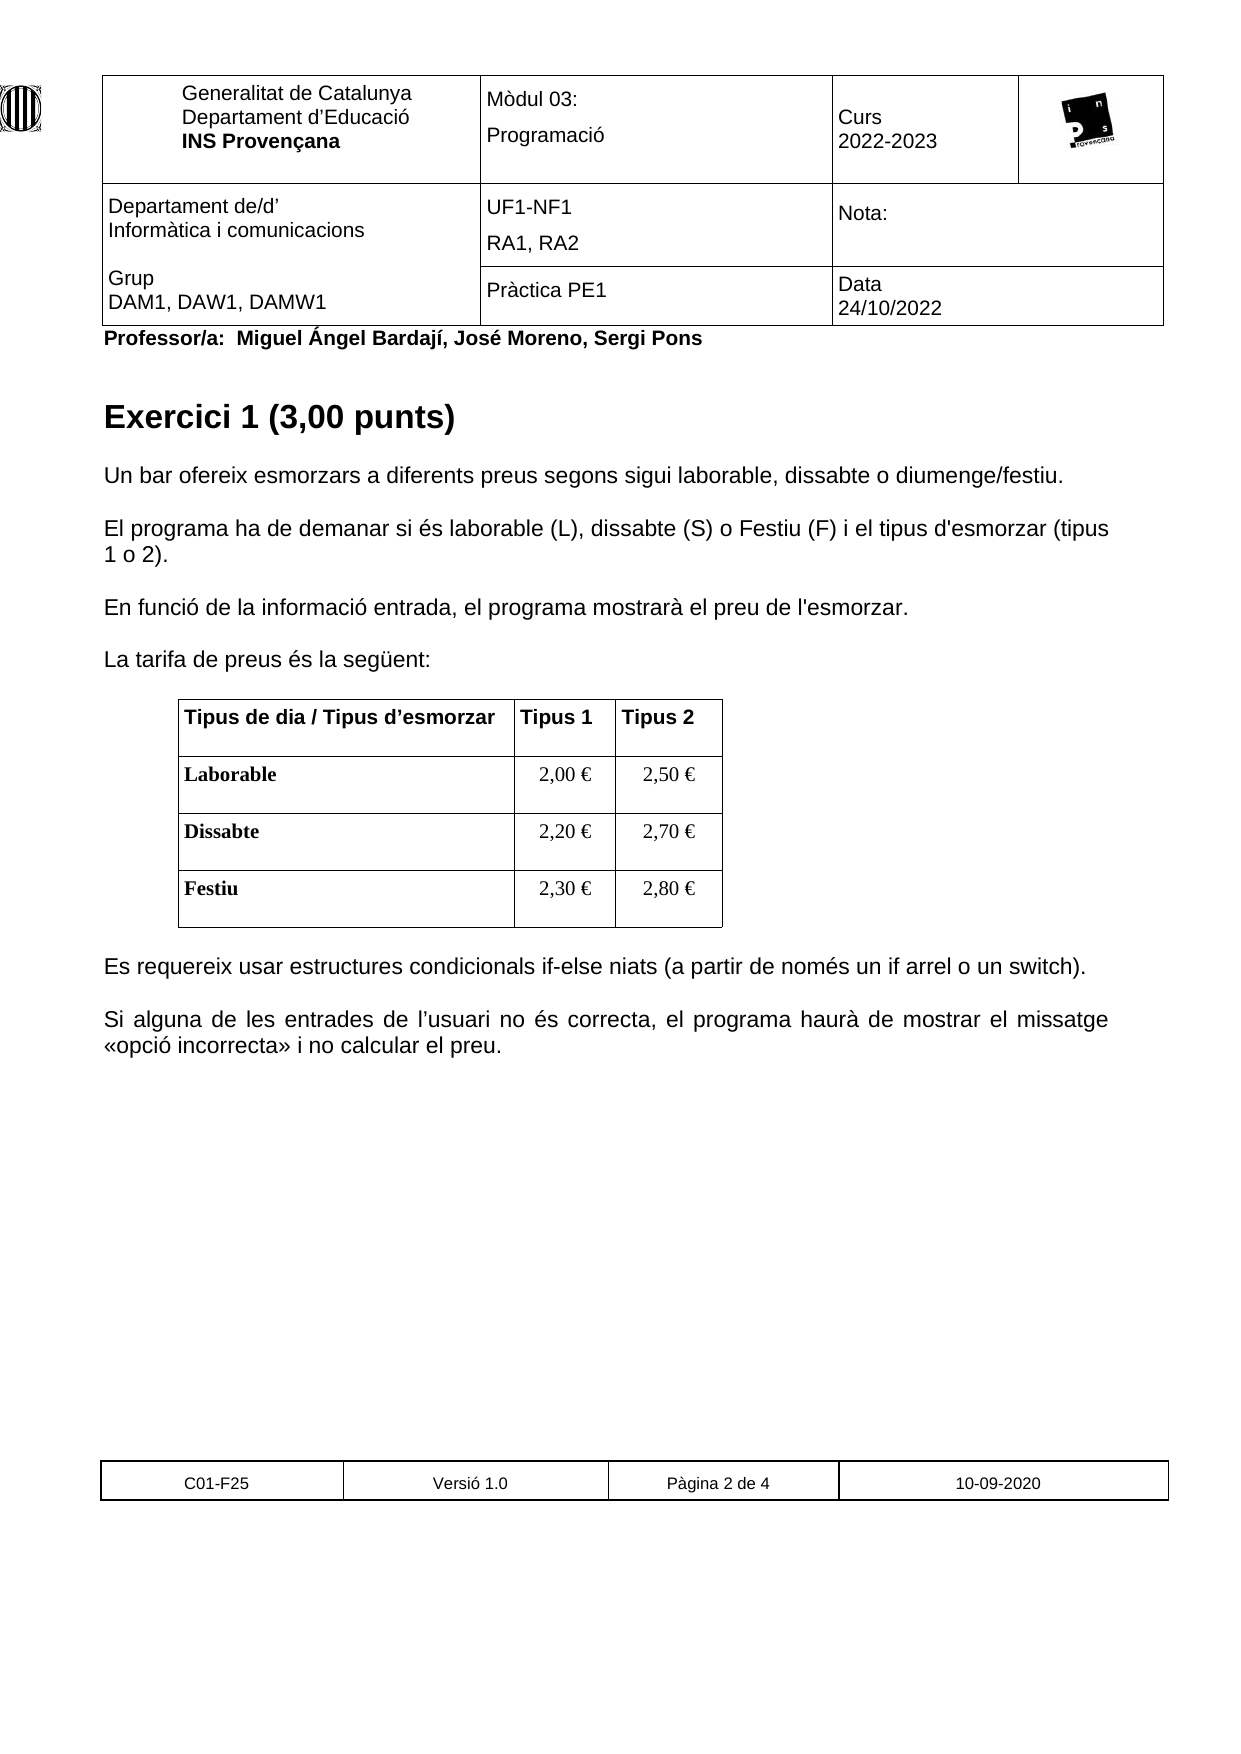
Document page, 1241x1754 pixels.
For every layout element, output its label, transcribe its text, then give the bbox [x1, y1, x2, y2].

table_cell 2,20 € [515, 814, 615, 869]
table_cell 2,50 € [616, 757, 722, 813]
subtitle Exercici 1 (3,00 punts) [103, 397, 1167, 435]
text La tarifa de preus és la següent: [103, 646, 1110, 673]
table_cell 2,30 € [515, 871, 615, 926]
text Un bar ofereix esmorzars a diferents preus segons sigui laborable, dissabte o diumenge/festiu. [103, 462, 1110, 488]
table_cell 2,70 € [616, 814, 722, 869]
text El programa ha de demanar si és laborable (L), dissabte (S) o Festiu (F) i el tipus d'esmorzar (tipus 1 o 2). [103, 514, 1110, 567]
text Es requereix usar estructures condicionals if-else niats (a partir de només un if arrel o un switch). [103, 953, 1110, 979]
table_cell Festiu [179, 871, 514, 926]
text Si alguna de les entrades de l’usuari no és correcta, el programa haurà de mostrar el missatge «opció incorrecta» i no calcular el preu. [103, 1006, 1110, 1059]
table_cell 2,80 € [616, 871, 722, 926]
table_cell 2,00 € [515, 757, 615, 813]
table_header Tipus 1 [515, 700, 615, 756]
table_cell Laborable [179, 757, 514, 813]
table_header Tipus 2 [616, 700, 722, 756]
text En funció de la informació entrada, el programa mostrarà el preu de l'esmorzar. [103, 593, 1110, 620]
table_cell Dissabte [179, 814, 514, 869]
table_header Tipus de dia / Tipus d’esmorzar [179, 700, 514, 756]
